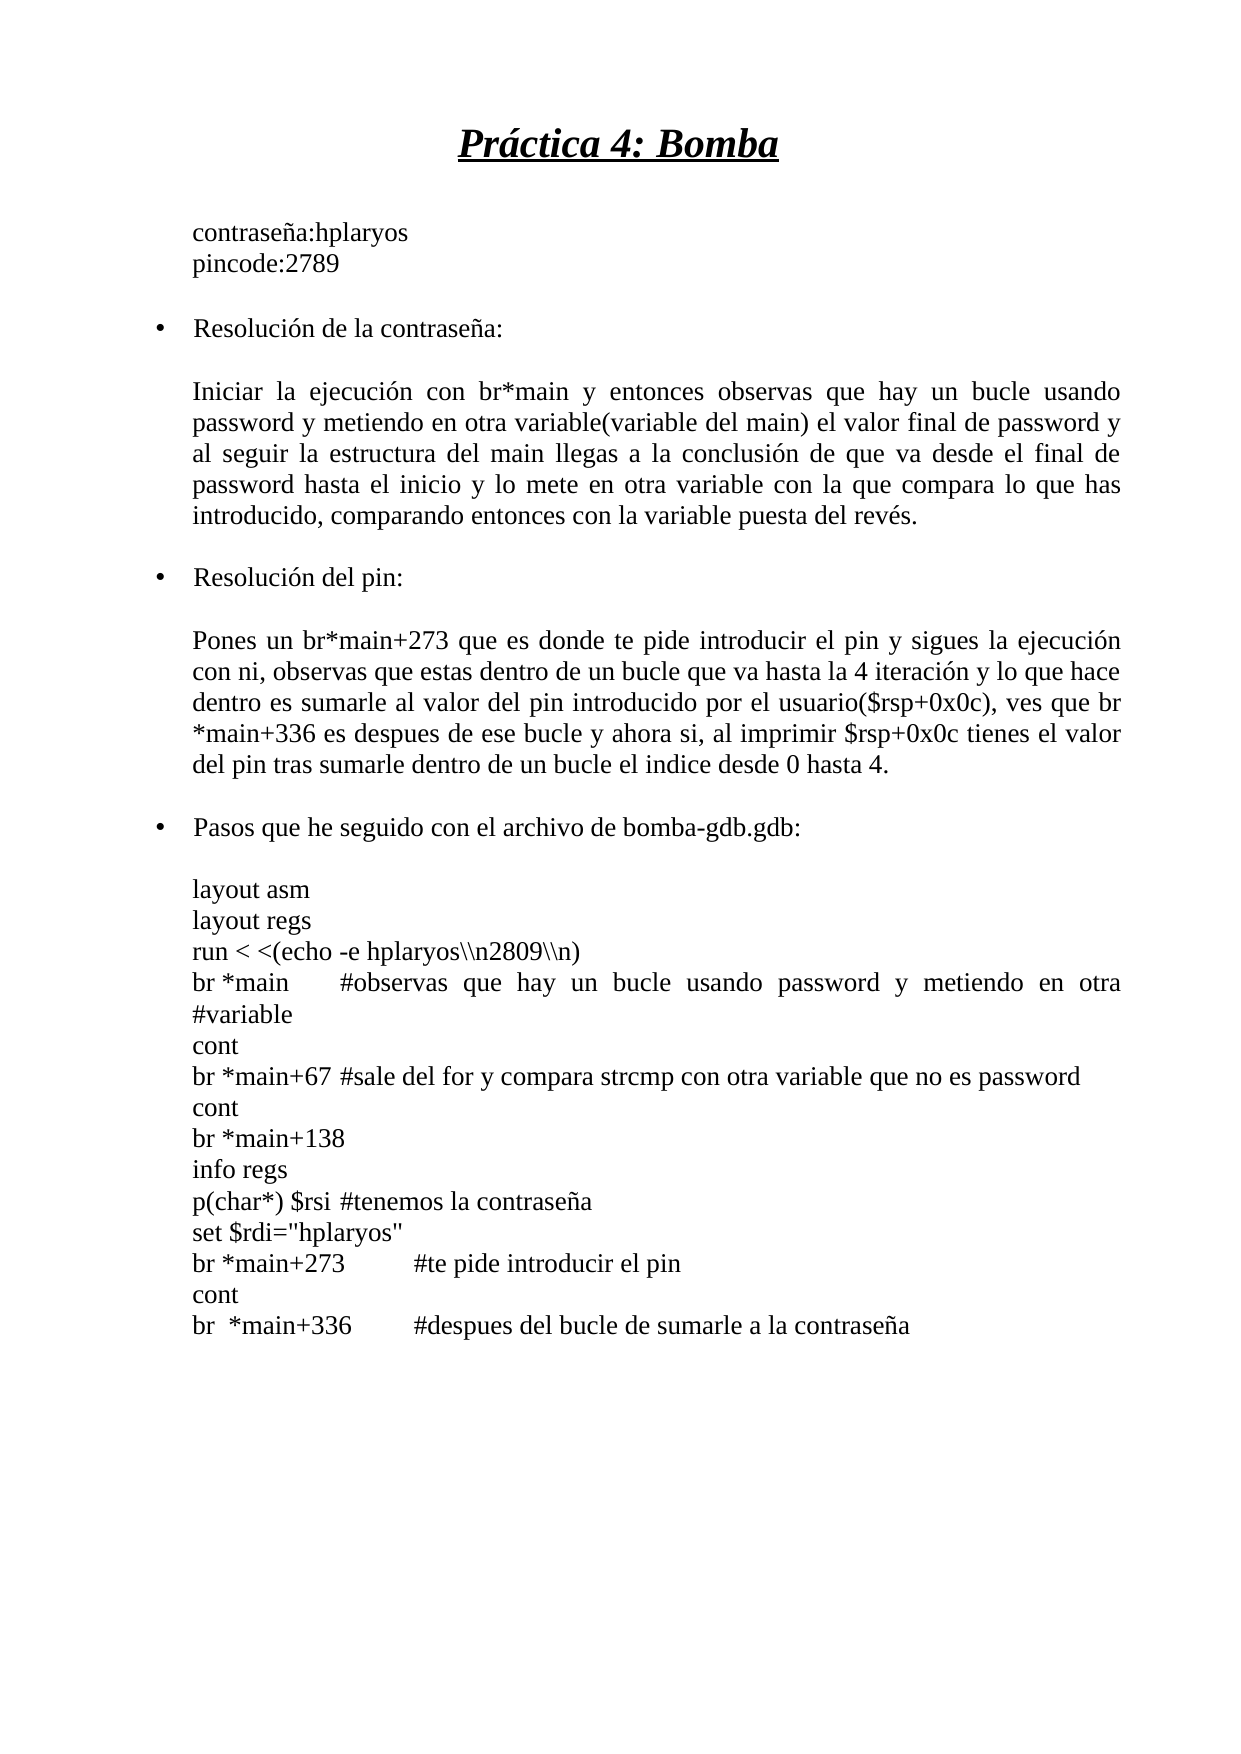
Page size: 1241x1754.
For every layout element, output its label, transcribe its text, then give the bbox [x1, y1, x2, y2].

text Iniciar la ejecución con br*main y entonces observas que hay un bucle usando password y metiendo en otra variable(variable del main) el valor final de password y al seguir la estructura del main llegas a la conclusión de que va desde el final de password hasta el inicio y lo mete en otra variable con la que compara lo que has introducido, comparando entonces con la variable puesta del revés. [192, 374, 1122, 530]
text br *main+336 #despues del bucle de sumarle a la contraseña [192, 1309, 1122, 1340]
text cont [192, 1091, 1122, 1122]
text layout asm [192, 873, 1122, 904]
list Pasos que he seguido con el archivo de bomba-gdb.gdb: [156, 811, 1122, 842]
text br *main+273 #te pide introducir el pin [192, 1247, 1122, 1278]
text pincode:2789 [118, 247, 1122, 279]
text p(char*) $rsi #tenemos la contraseña [192, 1184, 1122, 1216]
list Resolución del pin: [156, 561, 1122, 593]
text br *main+67 #sale del for y compara strcmp con otra variable que no es password [192, 1060, 1122, 1091]
text br *main+138 [192, 1122, 1122, 1153]
text contraseña:hplaryos [118, 214, 1122, 247]
list Resolución de la contraseña: [156, 312, 1122, 343]
text layout regs [192, 904, 1122, 935]
text info regs [192, 1153, 1122, 1184]
text cont [192, 1029, 1122, 1060]
text set $rdi="hplaryos" [192, 1216, 1122, 1247]
text cont [192, 1278, 1122, 1309]
text Práctica 4: Bomba [118, 118, 1122, 166]
text br *main #observas que hay un bucle usando password y metiendo en otra #variable [192, 967, 1122, 1029]
text Pones un br*main+273 que es donde te pide introducir el pin y sigues la ejecución con ni, observas que estas dentro de un bucle que va hasta la 4 iteración y lo que hace dentro es sumarle al valor del pin introducido por el usuario($rsp+0x0c), ves que br *main+336 es despues de ese bucle y ahora si, al imprimir $rsp+0x0c tienes el valor del pin tras sumarle dentro de un bucle el indice desde 0 hasta 4. [192, 624, 1122, 779]
text run < <(echo -e hplaryos\\n2809\\n) [192, 935, 1122, 967]
